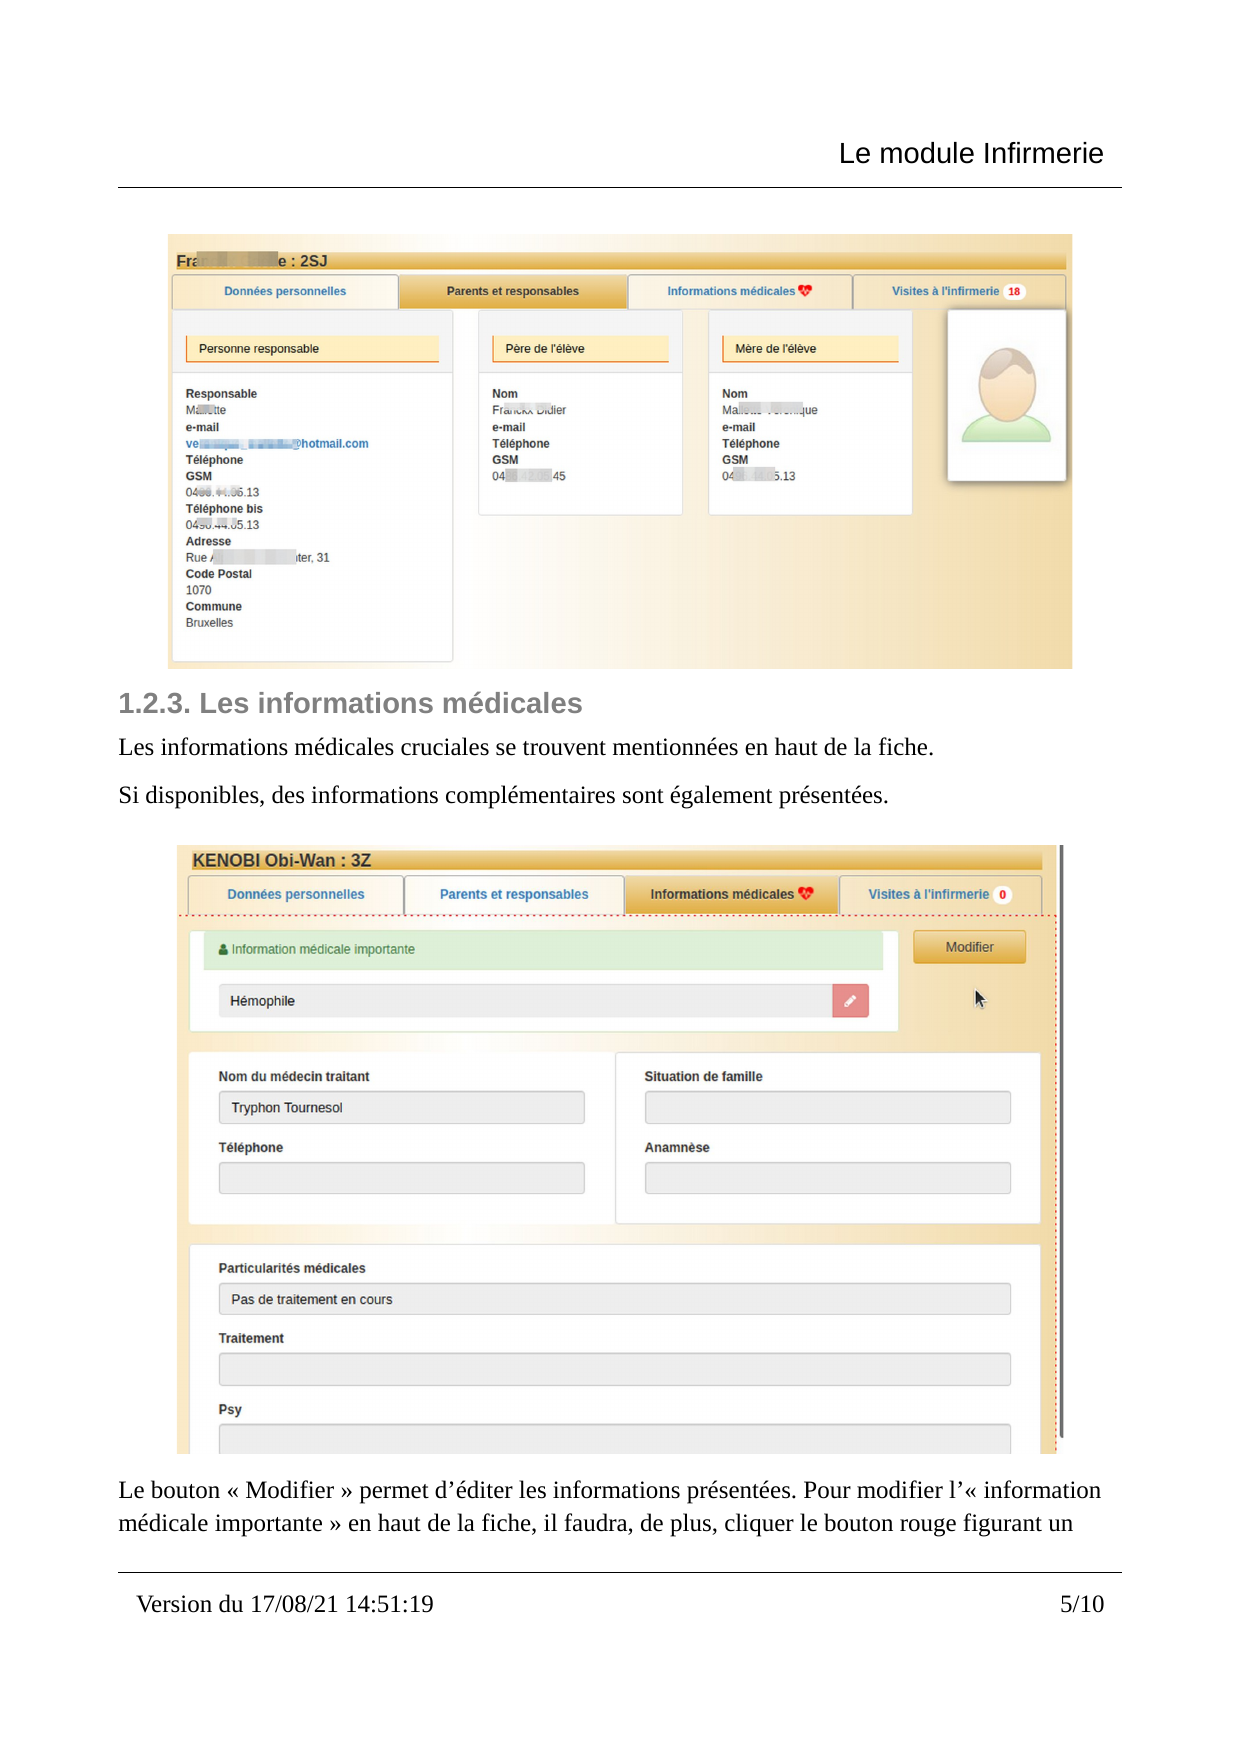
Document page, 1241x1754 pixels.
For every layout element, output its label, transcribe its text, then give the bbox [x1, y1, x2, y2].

picture [167, 234, 1073, 669]
text Le bouton « Modifier » permet d’éditer les informations présentées. Pour modifier l’« information médicale importante » en haut de la fiche, il faudra, de plus, cliquer le bouton rouge figurant un [118, 827, 1122, 1537]
text Les informations médicales cruciales se trouvent mentionnées en haut de la fiche. [118, 732, 1122, 761]
text Si disponibles, des informations complémentaires sont également présentées. [118, 780, 1122, 808]
picture [176, 845, 1064, 1454]
subtitle Les informations médicales [118, 217, 1122, 719]
